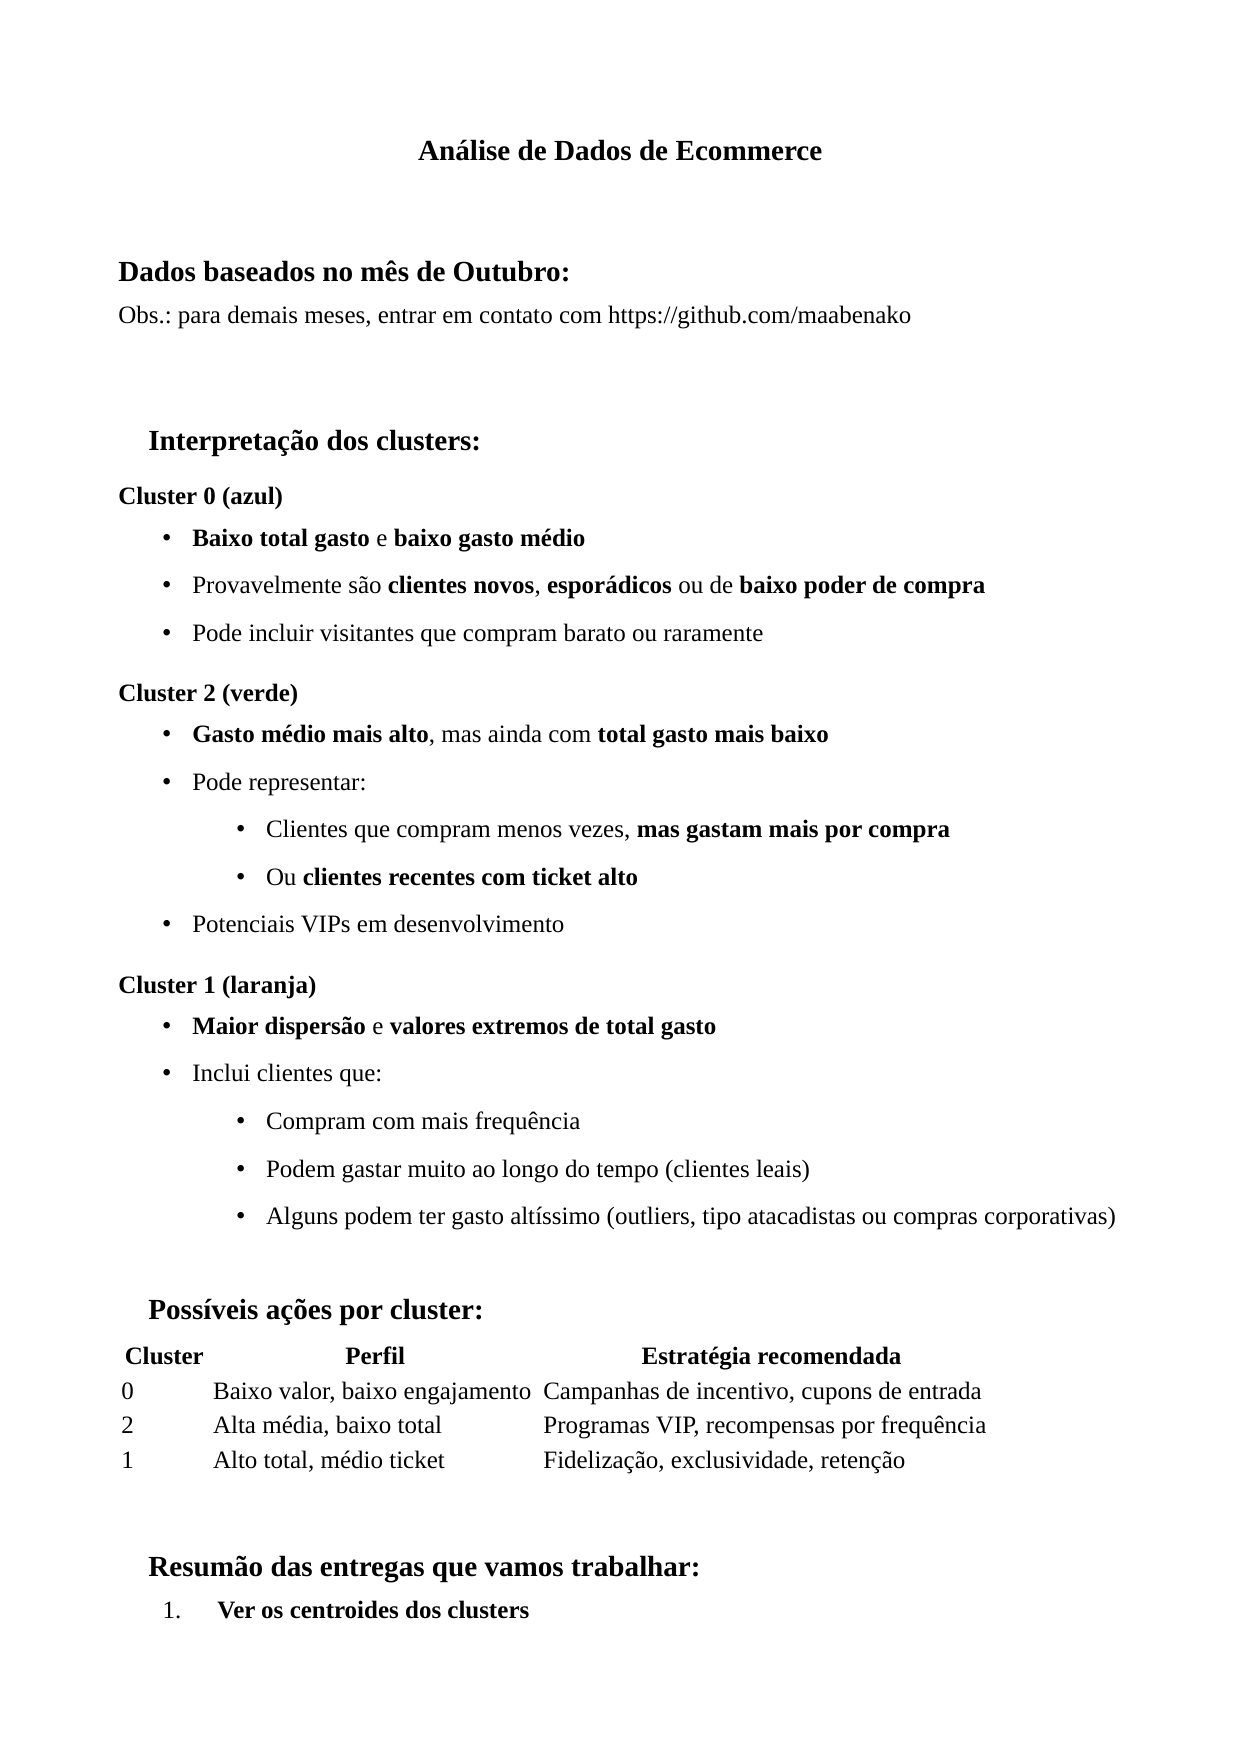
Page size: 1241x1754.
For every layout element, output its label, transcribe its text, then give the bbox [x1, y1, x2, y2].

table_cell Programas VIP, recompensas por frequência [540, 1408, 1002, 1442]
list Clientes que compram menos vezes, mas gastam mais por compra [236, 814, 1122, 843]
list Baixo total gasto e baixo gasto médio [162, 523, 1122, 551]
list Podem gastar muito ao longo do tempo (clientes leais) [236, 1154, 1122, 1182]
table_cell Alto total, médio ticket [210, 1442, 540, 1477]
text Obs.: para demais meses, entrar em contato com https://github.com/maabenako [118, 300, 1122, 329]
subtitle 💠 Resumão das entregas que vamos trabalhar: [118, 1549, 1122, 1582]
table_header Cluster [118, 1338, 210, 1373]
list Pode incluir visitantes que compram barato ou raramente [162, 618, 1122, 647]
table_cell Fidelização, exclusividade, retenção [540, 1442, 1002, 1477]
list Inclui clientes que: [162, 1058, 1122, 1087]
list Pode representar: [162, 767, 1122, 796]
list Potenciais VIPs em desenvolvimento [162, 909, 1122, 938]
table_cell 2 [118, 1408, 210, 1442]
list Maior dispersão e valores extremos de total gasto [162, 1011, 1122, 1040]
list Compram com mais frequência [236, 1106, 1122, 1135]
subtitle Cluster 1 (laranja) [118, 970, 1122, 998]
table_cell 0 [118, 1373, 210, 1407]
list Alguns podem ter gasto altíssimo (outliers, tipo atacadistas ou compras corporativas) [236, 1201, 1122, 1230]
table_cell Baixo valor, baixo engajamento [210, 1373, 540, 1407]
list Provavelmente são clientes novos, esporádicos ou de baixo poder de compra [162, 570, 1122, 599]
table_cell Campanhas de incentivo, cupons de entrada [540, 1373, 1002, 1407]
subtitle 💎 Possíveis ações por cluster: [118, 1292, 1122, 1326]
subtitle Cluster 2 (verde) [118, 678, 1122, 707]
table_cell Alta média, baixo total [210, 1408, 540, 1442]
subtitle Dados baseados no mês de Outubro: [118, 254, 1122, 287]
table_cell 1 [118, 1442, 210, 1477]
list Gasto médio mais alto, mas ainda com total gasto mais baixo [162, 719, 1122, 748]
table_header Perfil [210, 1338, 540, 1373]
subtitle 🧠 Interpretação dos clusters: [118, 423, 1122, 456]
list 📍 Ver os centroides dos clusters [162, 1595, 1122, 1623]
subtitle Análise de Dados de Ecommerce [118, 133, 1122, 166]
table_header Estratégia recomendada [540, 1338, 1002, 1373]
subtitle Cluster 0 (azul) [118, 481, 1122, 510]
list Ou clientes recentes com ticket alto [236, 862, 1122, 891]
